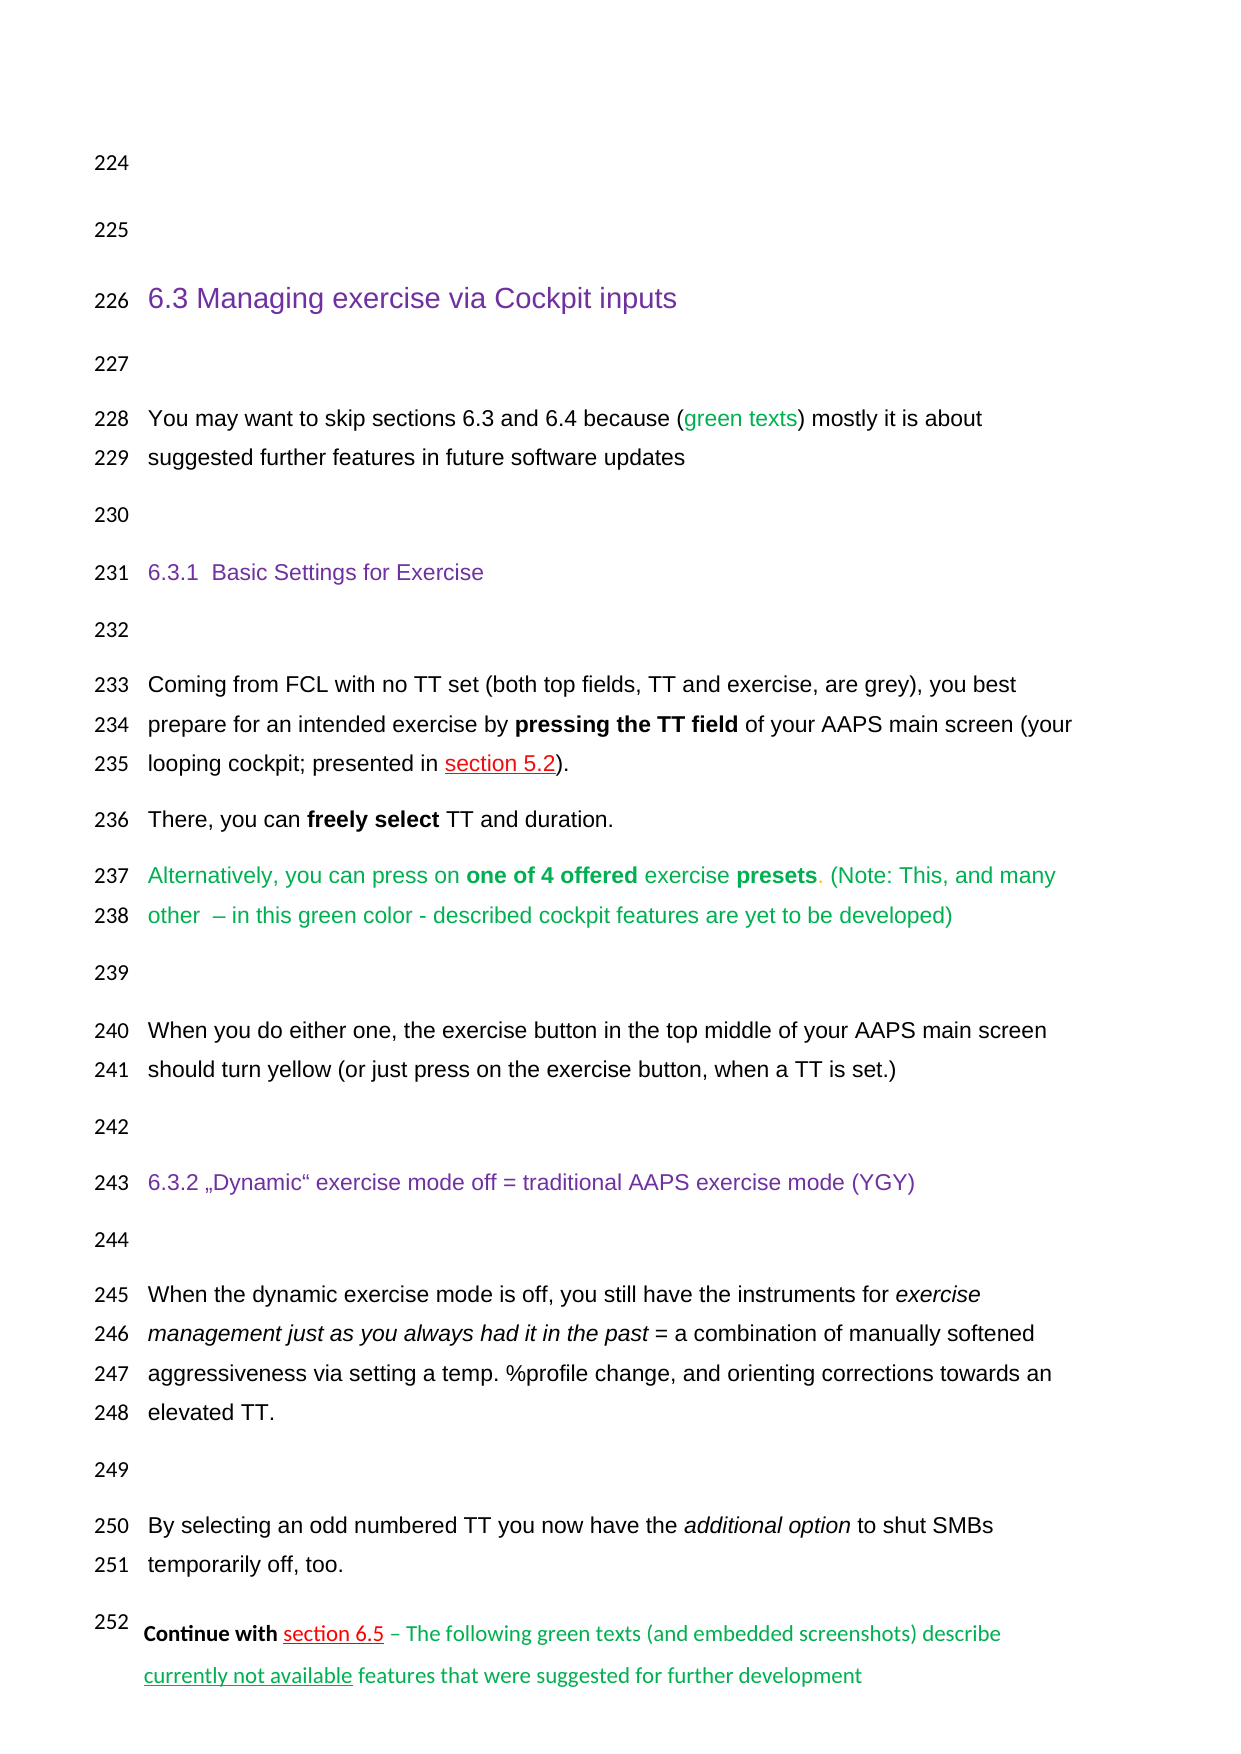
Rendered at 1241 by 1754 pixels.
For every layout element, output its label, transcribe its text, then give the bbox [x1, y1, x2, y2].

text 6.3.2 „Dynamic“ exercise mode off = traditional AAPS exercise mode (YGY) [148, 1168, 1093, 1195]
text When the dynamic exercise mode is off, you still have the instruments for exercise management just as you always had it in the past = a combination of manually softened aggressiveness via setting a temp. %profile change, and orienting corrections towards an elevated TT. [148, 1281, 1093, 1426]
text 6.3 Managing exercise via Cockpit inputs [148, 282, 1093, 315]
text 6.3.1 Basic Settings for Exercise [148, 559, 1093, 585]
text By selecting an odd numbered TT you now have the additional option to shut SMBs temporarily off, too. [148, 1512, 1093, 1577]
text Coming from FCL with no TT set (both top fields, TT and exercise, are grey), you best prepare for an intended exercise by pressing the TT field of your AAPS main screen (your looping cockpit; presented in section 5.2). [148, 671, 1093, 777]
text There, you can freely select TT and duration. [148, 806, 1093, 833]
text Alternatively, you can press on one of 4 offered exercise presets. (Note: This, and many other – in this green color - described cockpit features are yet to be developed) [148, 862, 1093, 928]
text Continue with section 6.5 – The following green texts (and embedded screenshots) describe currently not available features that were suggested for further development [143, 1619, 1051, 1689]
text When you do either one, the exercise button in the top middle of your AAPS main screen should turn yellow (or just press on the exercise button, when a TT is set.) [148, 1017, 1093, 1083]
text You may want to skip sections 6.3 and 6.4 because (green texts) mostly it is about suggested further features in future software updates [148, 405, 1093, 471]
